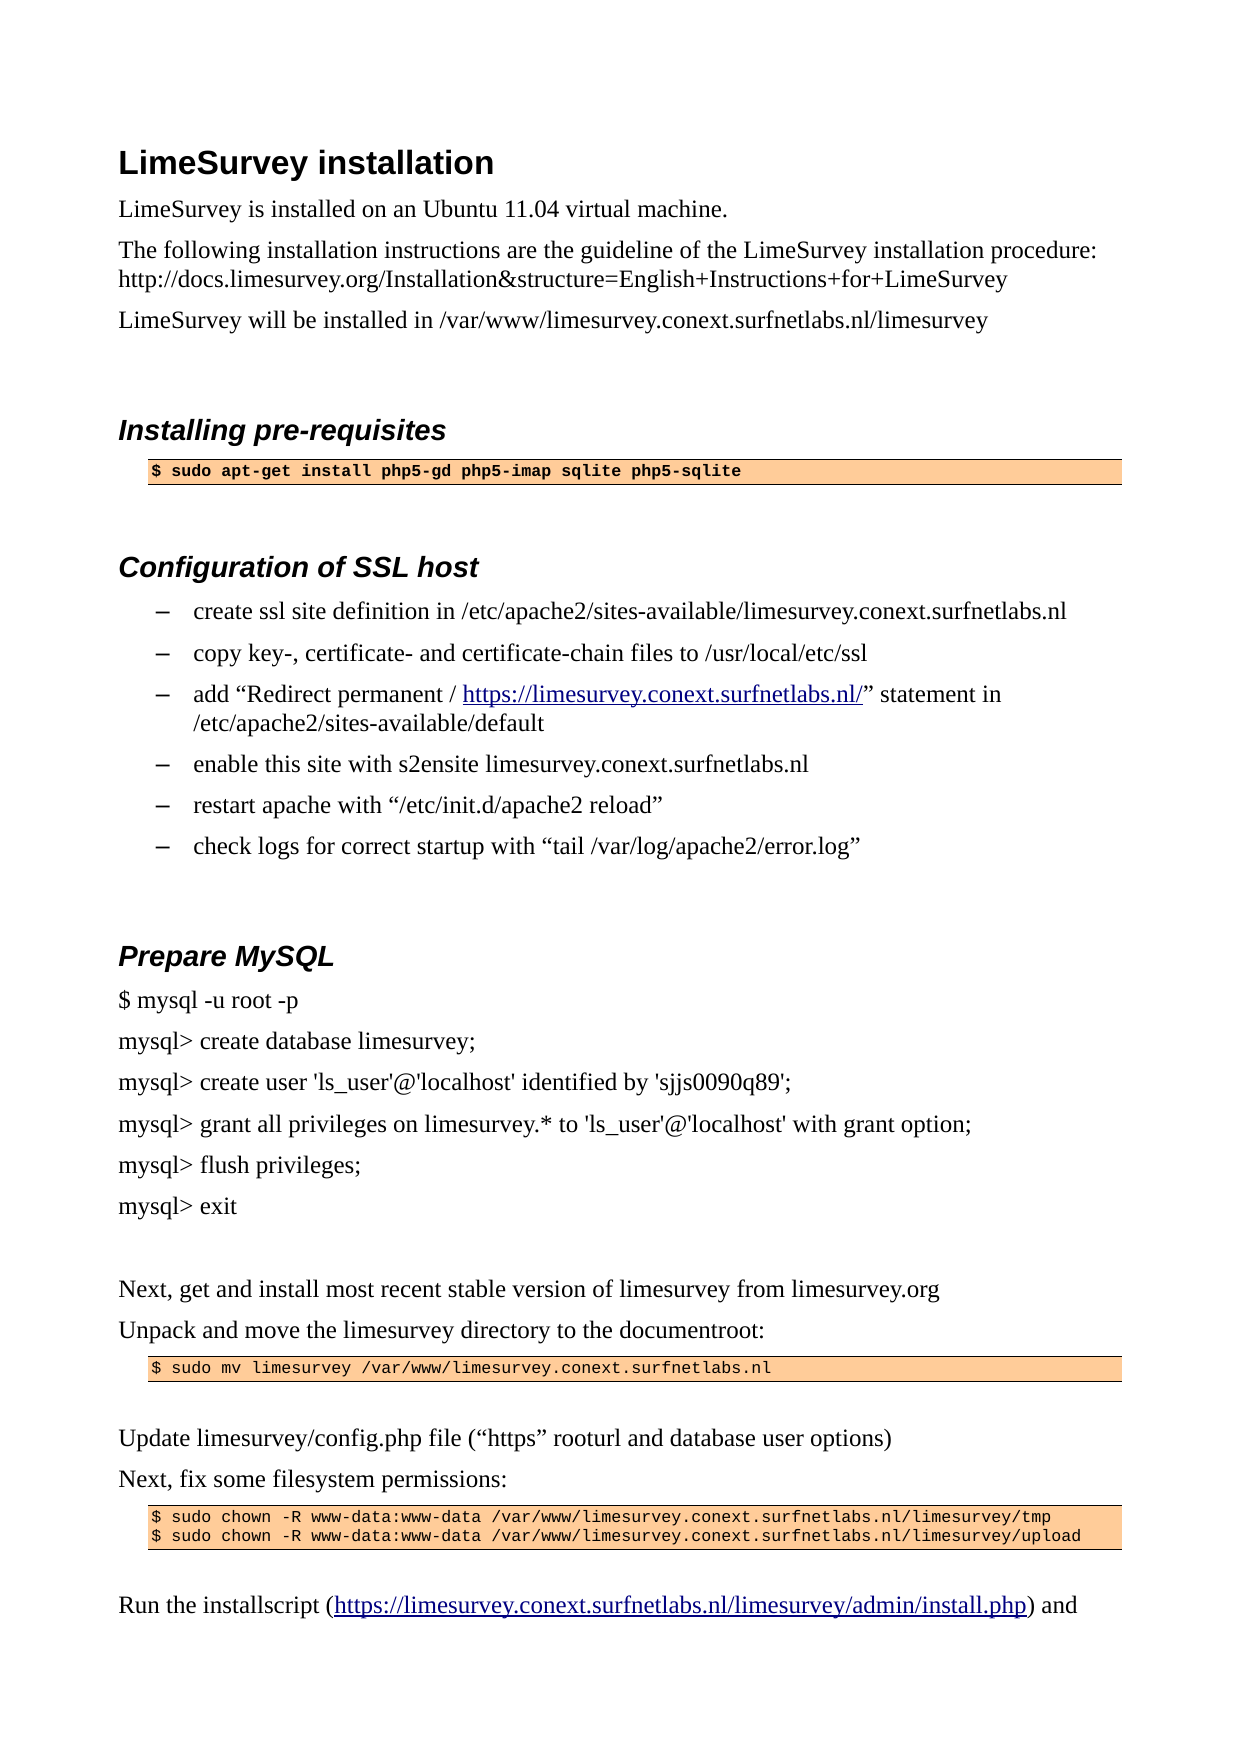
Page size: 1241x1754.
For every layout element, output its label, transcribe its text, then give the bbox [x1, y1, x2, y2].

text mysql> flush privileges; [118, 1150, 1122, 1179]
text $ sudo mv limesurvey /var/www/limesurvey.conext.surfnetlabs.nl [148, 1357, 1122, 1381]
list create ssl site definition in /etc/apache2/sites-available/limesurvey.conext.surfnetlabs.nl [156, 596, 1122, 625]
text $ sudo apt-get install php5-gd php5-imap sqlite php5-sqlite [148, 460, 1122, 484]
list enable this site with s2ensite limesurvey.conext.surfnetlabs.nl [156, 749, 1122, 778]
text Next, get and install most recent stable version of limesurvey from limesurvey.org [118, 1274, 1122, 1302]
text $ mysql -u root -p [118, 985, 1122, 1014]
subtitle Prepare MySQL [118, 939, 1122, 972]
text LimeSurvey is installed on an Ubuntu 11.04 virtual machine. [118, 194, 1122, 223]
text mysql> exit [118, 1191, 1122, 1220]
text LimeSurvey will be installed in /var/www/limesurvey.conext.surfnetlabs.nl/limesurvey [118, 306, 1122, 334]
text Next, fix some filesystem permissions: [118, 1464, 1122, 1493]
text Unpack and move the limesurvey directory to the documentroot: [118, 1315, 1122, 1344]
list add “Redirect permanent / https://limesurvey.conext.surfnetlabs.nl/” statement in /etc/apache2/sites-available/default [156, 679, 1122, 736]
subtitle Configuration of SSL host [118, 550, 1122, 584]
text Run the installscript (https://limesurvey.conext.surfnetlabs.nl/limesurvey/admin/install.php) and [118, 1590, 1122, 1619]
text The following installation instructions are the guideline of the LimeSurvey installation procedure: http://docs.limesurvey.org/Installation&structure=English+Instructions+for+LimeSurvey [118, 236, 1122, 293]
text mysql> grant all privileges on limesurvey.* to 'ls_user'@'localhost' with grant option; [118, 1109, 1122, 1137]
list copy key-, certificate- and certificate-chain files to /usr/local/etc/ssl [156, 638, 1122, 666]
subtitle Installing pre-requisites [118, 413, 1122, 447]
text $ sudo chown -R www-data:www-data /var/www/limesurvey.conext.surfnetlabs.nl/limesurvey/tmp [148, 1506, 1122, 1524]
text Update limesurvey/config.php file (“https” rooturl and database user options) [118, 1423, 1122, 1451]
text mysql> create user 'ls_user'@'localhost' identified by 'sjjs0090q89'; [118, 1067, 1122, 1096]
subtitle LimeSurvey installation [118, 143, 1122, 182]
list restart apache with “/etc/init.d/apache2 reload” [156, 790, 1122, 819]
text $ sudo chown -R www-data:www-data /var/www/limesurvey.conext.surfnetlabs.nl/limesurvey/upload [148, 1524, 1122, 1549]
list check logs for correct startup with “tail /var/log/apache2/error.log” [156, 831, 1122, 860]
text mysql> create database limesurvey; [118, 1026, 1122, 1055]
